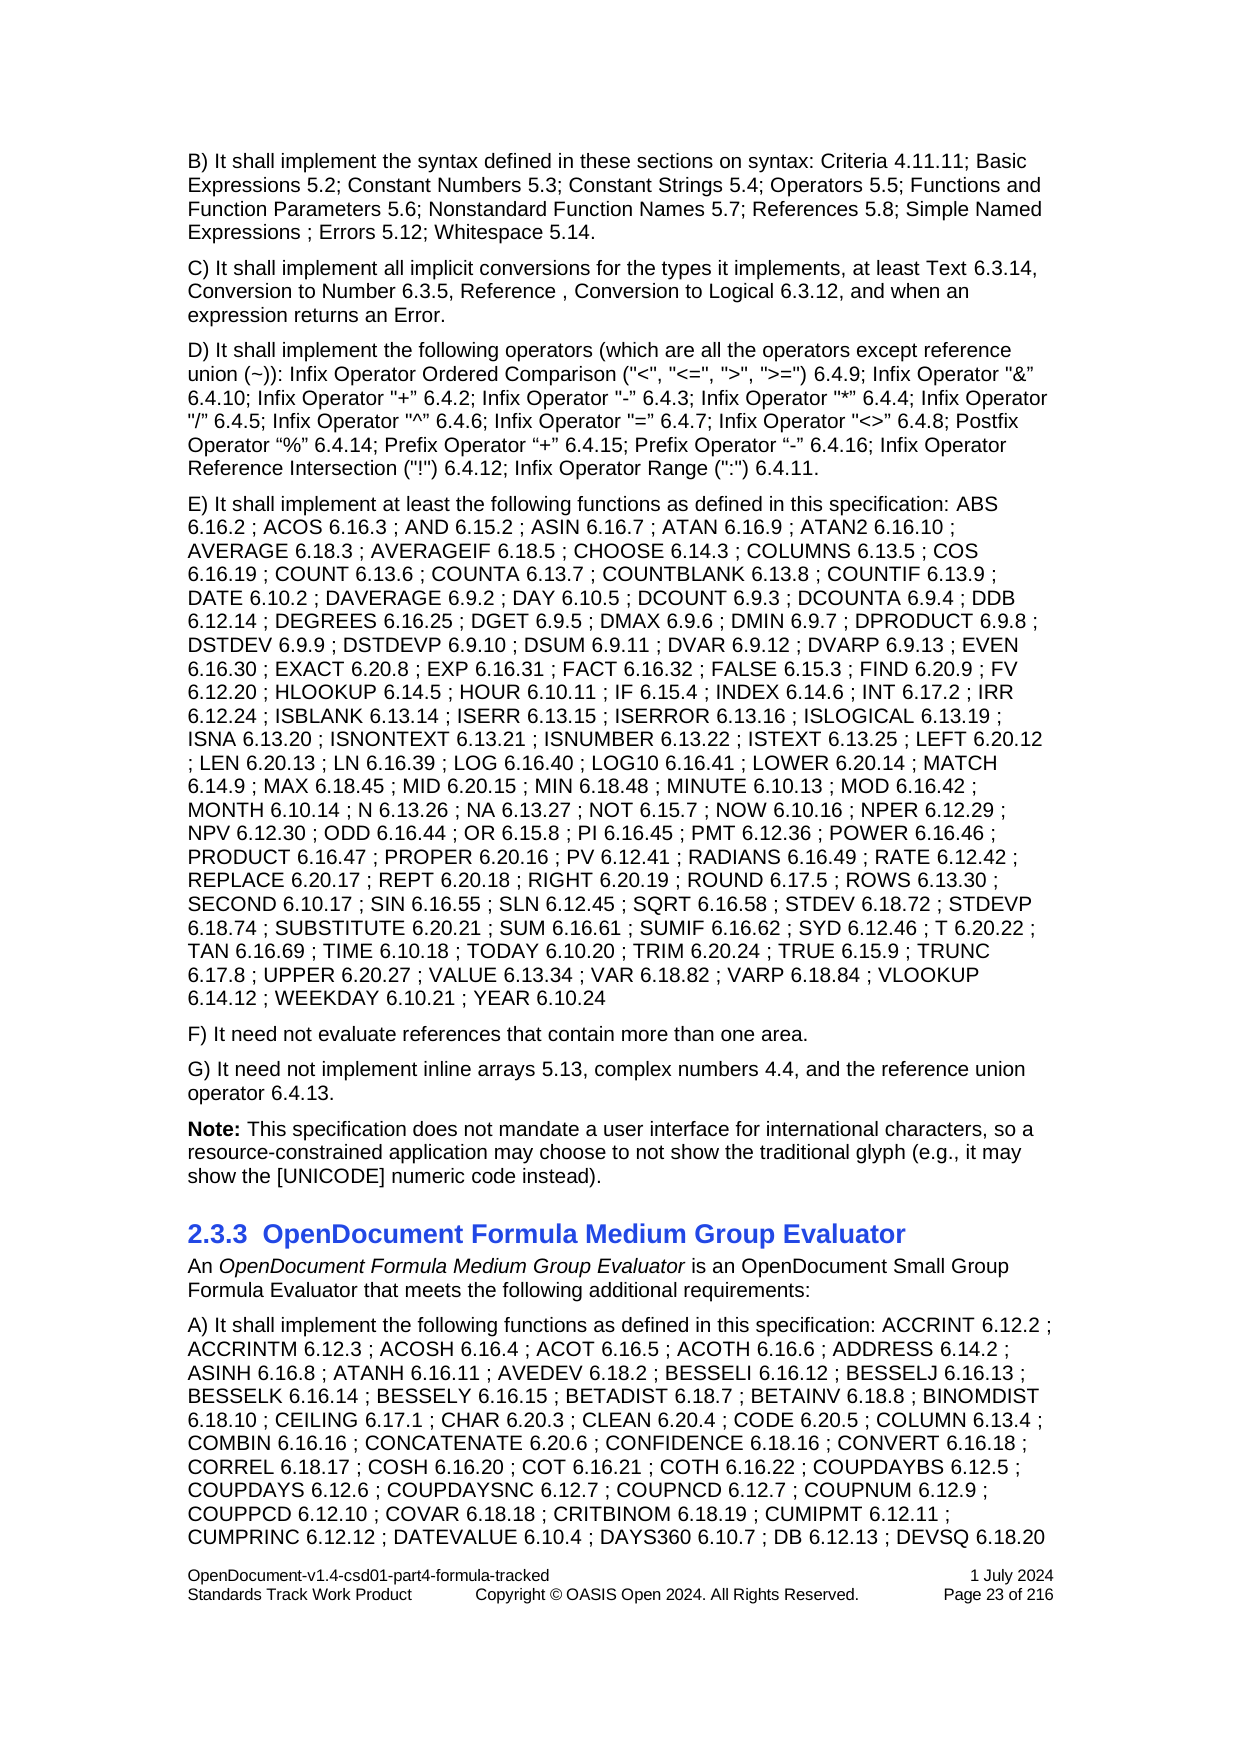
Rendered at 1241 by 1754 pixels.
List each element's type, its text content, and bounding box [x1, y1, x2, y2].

list It need not evaluate references that contain more than one area. [187, 1022, 1053, 1046]
list It need not implement inline arrays 5.13, complex numbers 4.4, and the reference union operator 6.4.13. [187, 1058, 1053, 1105]
text An OpenDocument Formula Medium Group Evaluator is an OpenDocument Small Group Formula Evaluator that meets the following additional requirements: [187, 1255, 1053, 1302]
list It shall implement at least the following functions as defined in this specification: ABS 6.16.2 ; ACOS 6.16.3 ; AND 6.15.2 ; ASIN 6.16.7 ; ATAN 6.16.9 ; ATAN2 6.16.10 ; AVERAGE 6.18.3 ; AVERAGEIF 6.18.5 ; CHOOSE 6.14.3 ; COLUMNS 6.13.5 ; COS 6.16.19 ; COUNT 6.13.6 ; COUNTA 6.13.7 ; COUNTBLANK 6.13.8 ; COUNTIF 6.13.9 ; DATE 6.10.2 ; DAVERAGE 6.9.2 ; DAY 6.10.5 ; DCOUNT 6.9.3 ; DCOUNTA 6.9.4 ; DDB 6.12.14 ; DEGREES 6.16.25 ; DGET 6.9.5 ; DMAX 6.9.6 ; DMIN 6.9.7 ; DPRODUCT 6.9.8 ; DSTDEV 6.9.9 ; DSTDEVP 6.9.10 ; DSUM 6.9.11 ; DVAR 6.9.12 ; DVARP 6.9.13 ; EVEN 6.16.30 ; EXACT 6.20.8 ; EXP 6.16.31 ; FACT 6.16.32 ; FALSE 6.15.3 ; FIND 6.20.9 ; FV 6.12.20 ; HLOOKUP 6.14.5 ; HOUR 6.10.11 ; IF 6.15.4 ; INDEX 6.14.6 ; INT 6.17.2 ; IRR 6.12.24 ; ISBLANK 6.13.14 ; ISERR 6.13.15 ; ISERROR 6.13.16 ; ISLOGICAL 6.13.19 ; ISNA 6.13.20 ; ISNONTEXT 6.13.21 ; ISNUMBER 6.13.22 ; ISTEXT 6.13.25 ; LEFT 6.20.12 ; LEN 6.20.13 ; LN 6.16.39 ; LOG 6.16.40 ; LOG10 6.16.41 ; LOWER 6.20.14 ; MATCH 6.14.9 ; MAX 6.18.45 ; MID 6.20.15 ; MIN 6.18.48 ; MINUTE 6.10.13 ; MOD 6.16.42 ; MONTH 6.10.14 ; N 6.13.26 ; NA 6.13.27 ; NOT 6.15.7 ; NOW 6.10.16 ; NPER 6.12.29 ; NPV 6.12.30 ; ODD 6.16.44 ; OR 6.15.8 ; PI 6.16.45 ; PMT 6.12.36 ; POWER 6.16.46 ; PRODUCT 6.16.47 ; PROPER 6.20.16 ; PV 6.12.41 ; RADIANS 6.16.49 ; RATE 6.12.42 ; REPLACE 6.20.17 ; REPT 6.20.18 ; RIGHT 6.20.19 ; ROUND 6.17.5 ; ROWS 6.13.30 ; SECOND 6.10.17 ; SIN 6.16.55 ; SLN 6.12.45 ; SQRT 6.16.58 ; STDEV 6.18.72 ; STDEVP 6.18.74 ; SUBSTITUTE 6.20.21 ; SUM 6.16.61 ; SUMIF 6.16.62 ; SYD 6.12.46 ; T 6.20.22 ; TAN 6.16.69 ; TIME 6.10.18 ; TODAY 6.10.20 ; TRIM 6.20.24 ; TRUE 6.15.9 ; TRUNC 6.17.8 ; UPPER 6.20.27 ; VALUE 6.13.34 ; VAR 6.18.82 ; VARP 6.18.84 ; VLOOKUP 6.14.12 ; WEEKDAY 6.10.21 ; YEAR 6.10.24 [187, 492, 1053, 1010]
subtitle OpenDocument Formula Medium Group Evaluator [187, 1219, 1053, 1249]
list It shall implement the syntax defined in these sections on syntax: Criteria 4.11.11; Basic Expressions 5.2; Constant Numbers 5.3; Constant Strings 5.4; Operators 5.5; Functions and Function Parameters 5.6; Nonstandard Function Names 5.7; References 5.8; Simple Named Expressions ; Errors 5.12; Whitespace 5.14. [187, 150, 1053, 244]
text Note: This specification does not mandate a user interface for international characters, so a resource-constrained application may choose to not show the traditional glyph (e.g., it may show the [UNICODE] numeric code instead). [187, 1117, 1053, 1188]
list It shall implement all implicit conversions for the types it implements, at least Text 6.3.14, Conversion to Number 6.3.5, Reference , Conversion to Logical 6.3.12, and when an expression returns an Error. [187, 256, 1053, 327]
list It shall implement the following functions as defined in this specification: ACCRINT 6.12.2 ; ACCRINTM 6.12.3 ; ACOSH 6.16.4 ; ACOT 6.16.5 ; ACOTH 6.16.6 ; ADDRESS 6.14.2 ; ASINH 6.16.8 ; ATANH 6.16.11 ; AVEDEV 6.18.2 ; BESSELI 6.16.12 ; BESSELJ 6.16.13 ; BESSELK 6.16.14 ; BESSELY 6.16.15 ; BETADIST 6.18.7 ; BETAINV 6.18.8 ; BINOMDIST 6.18.10 ; CEILING 6.17.1 ; CHAR 6.20.3 ; CLEAN 6.20.4 ; CODE 6.20.5 ; COLUMN 6.13.4 ; COMBIN 6.16.16 ; CONCATENATE 6.20.6 ; CONFIDENCE 6.18.16 ; CONVERT 6.16.18 ; CORREL 6.18.17 ; COSH 6.16.20 ; COT 6.16.21 ; COTH 6.16.22 ; COUPDAYBS 6.12.5 ; COUPDAYS 6.12.6 ; COUPDAYSNC 6.12.7 ; COUPNCD 6.12.7 ; COUPNUM 6.12.9 ; COUPPCD 6.12.10 ; COVAR 6.18.18 ; CRITBINOM 6.18.19 ; CUMIPMT 6.12.11 ; CUMPRINC 6.12.12 ; DATEVALUE 6.10.4 ; DAYS360 6.10.7 ; DB 6.12.13 ; DEVSQ 6.18.20 [187, 1314, 1053, 1549]
list It shall implement the following operators (which are all the operators except reference union (~)): Infix Operator Ordered Comparison ("<", "<=", ">", ">=") 6.4.9; Infix Operator "&” 6.4.10; Infix Operator "+” 6.4.2; Infix Operator "-” 6.4.3; Infix Operator "*” 6.4.4; Infix Operator "/” 6.4.5; Infix Operator "^” 6.4.6; Infix Operator "=” 6.4.7; Infix Operator "<>” 6.4.8; Postfix Operator “%” 6.4.14; Prefix Operator “+” 6.4.15; Prefix Operator “-” 6.4.16; Infix Operator Reference Intersection ("!") 6.4.12; Infix Operator Range (":") 6.4.11. [187, 339, 1053, 480]
